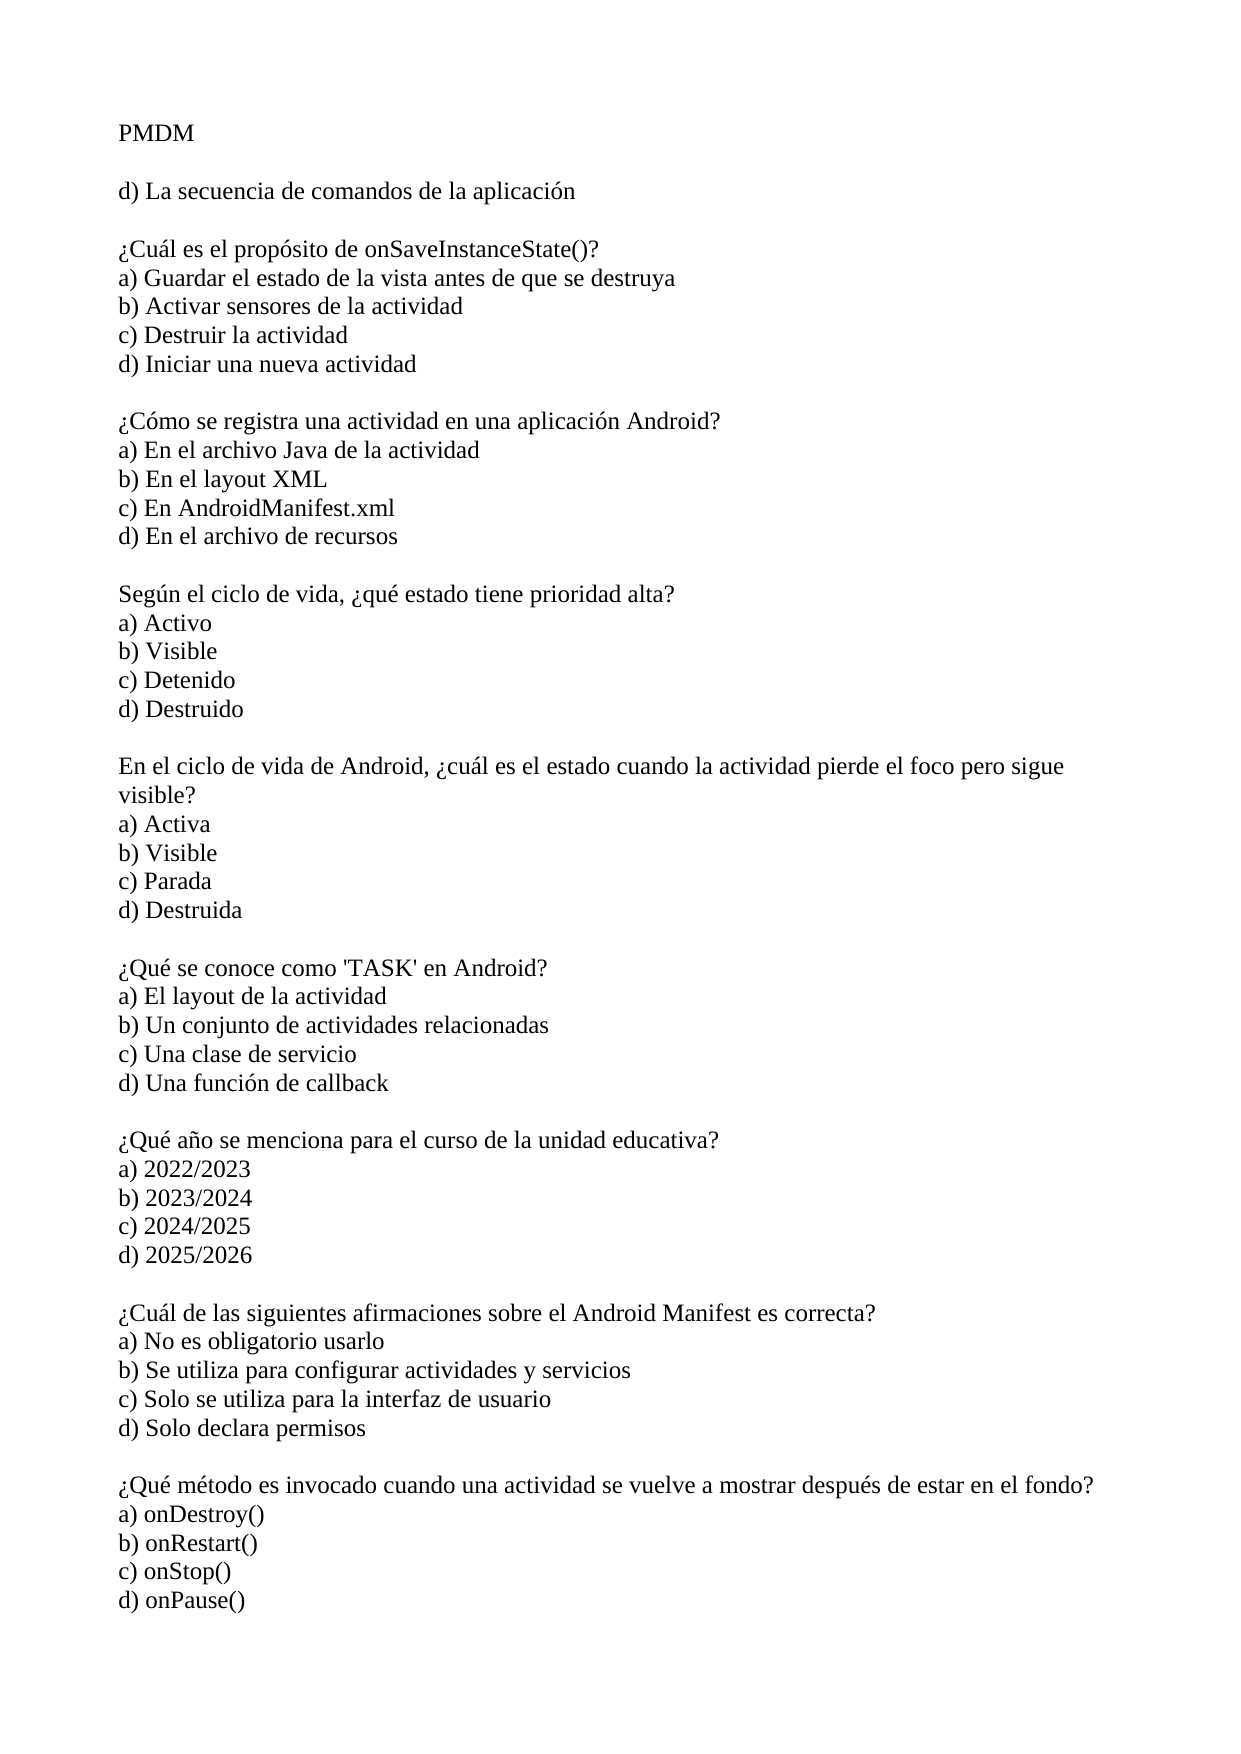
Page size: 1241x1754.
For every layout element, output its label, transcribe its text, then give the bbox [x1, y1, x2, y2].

text d) En el archivo de recursos [118, 521, 1122, 550]
text c) 2024/2025 [118, 1211, 1122, 1240]
text d) Solo declara permisos [118, 1413, 1122, 1441]
text b) Visible [118, 838, 1122, 866]
text a) 2022/2023 [118, 1154, 1122, 1183]
text b) En el layout XML [118, 464, 1122, 493]
text c) Solo se utiliza para la interfaz de usuario [118, 1384, 1122, 1413]
text En el ciclo de vida de Android, ¿cuál es el estado cuando la actividad pierde el foco pero sigue visible? [118, 751, 1122, 809]
text ¿Cuál de las siguientes afirmaciones sobre el Android Manifest es correcta? [118, 1298, 1122, 1326]
text c) Destruir la actividad [118, 320, 1122, 349]
text b) Un conjunto de actividades relacionadas [118, 1010, 1122, 1039]
text d) onPause() [118, 1585, 1122, 1614]
text d) La secuencia de comandos de la aplicación [118, 176, 1122, 205]
text ¿Qué método es invocado cuando una actividad se vuelve a mostrar después de estar en el fondo? [118, 1470, 1122, 1499]
text b) Visible [118, 636, 1122, 665]
text b) 2023/2024 [118, 1183, 1122, 1211]
text b) onRestart() [118, 1528, 1122, 1556]
text b) Se utiliza para configurar actividades y servicios [118, 1355, 1122, 1384]
text ¿Cuál es el propósito de onSaveInstanceState()? [118, 234, 1122, 263]
text c) Detenido [118, 665, 1122, 694]
text a) No es obligatorio usarlo [118, 1326, 1122, 1355]
text ¿Cómo se registra una actividad en una aplicación Android? [118, 406, 1122, 435]
text a) Guardar el estado de la vista antes de que se destruya [118, 263, 1122, 291]
text c) En AndroidManifest.xml [118, 493, 1122, 521]
text ¿Qué se conoce como 'TASK' en Android? [118, 953, 1122, 981]
text d) Iniciar una nueva actividad [118, 349, 1122, 378]
text c) Parada [118, 866, 1122, 895]
text a) El layout de la actividad [118, 981, 1122, 1010]
text a) En el archivo Java de la actividad [118, 435, 1122, 464]
text ¿Qué año se menciona para el curso de la unidad educativa? [118, 1125, 1122, 1154]
text a) onDestroy() [118, 1499, 1122, 1528]
text a) Activo [118, 608, 1122, 636]
text Según el ciclo de vida, ¿qué estado tiene prioridad alta? [118, 579, 1122, 608]
text c) Una clase de servicio [118, 1039, 1122, 1068]
text c) onStop() [118, 1556, 1122, 1585]
text d) 2025/2026 [118, 1240, 1122, 1269]
text d) Una función de callback [118, 1068, 1122, 1096]
text a) Activa [118, 809, 1122, 838]
text b) Activar sensores de la actividad [118, 291, 1122, 320]
text d) Destruida [118, 895, 1122, 924]
text d) Destruido [118, 694, 1122, 723]
